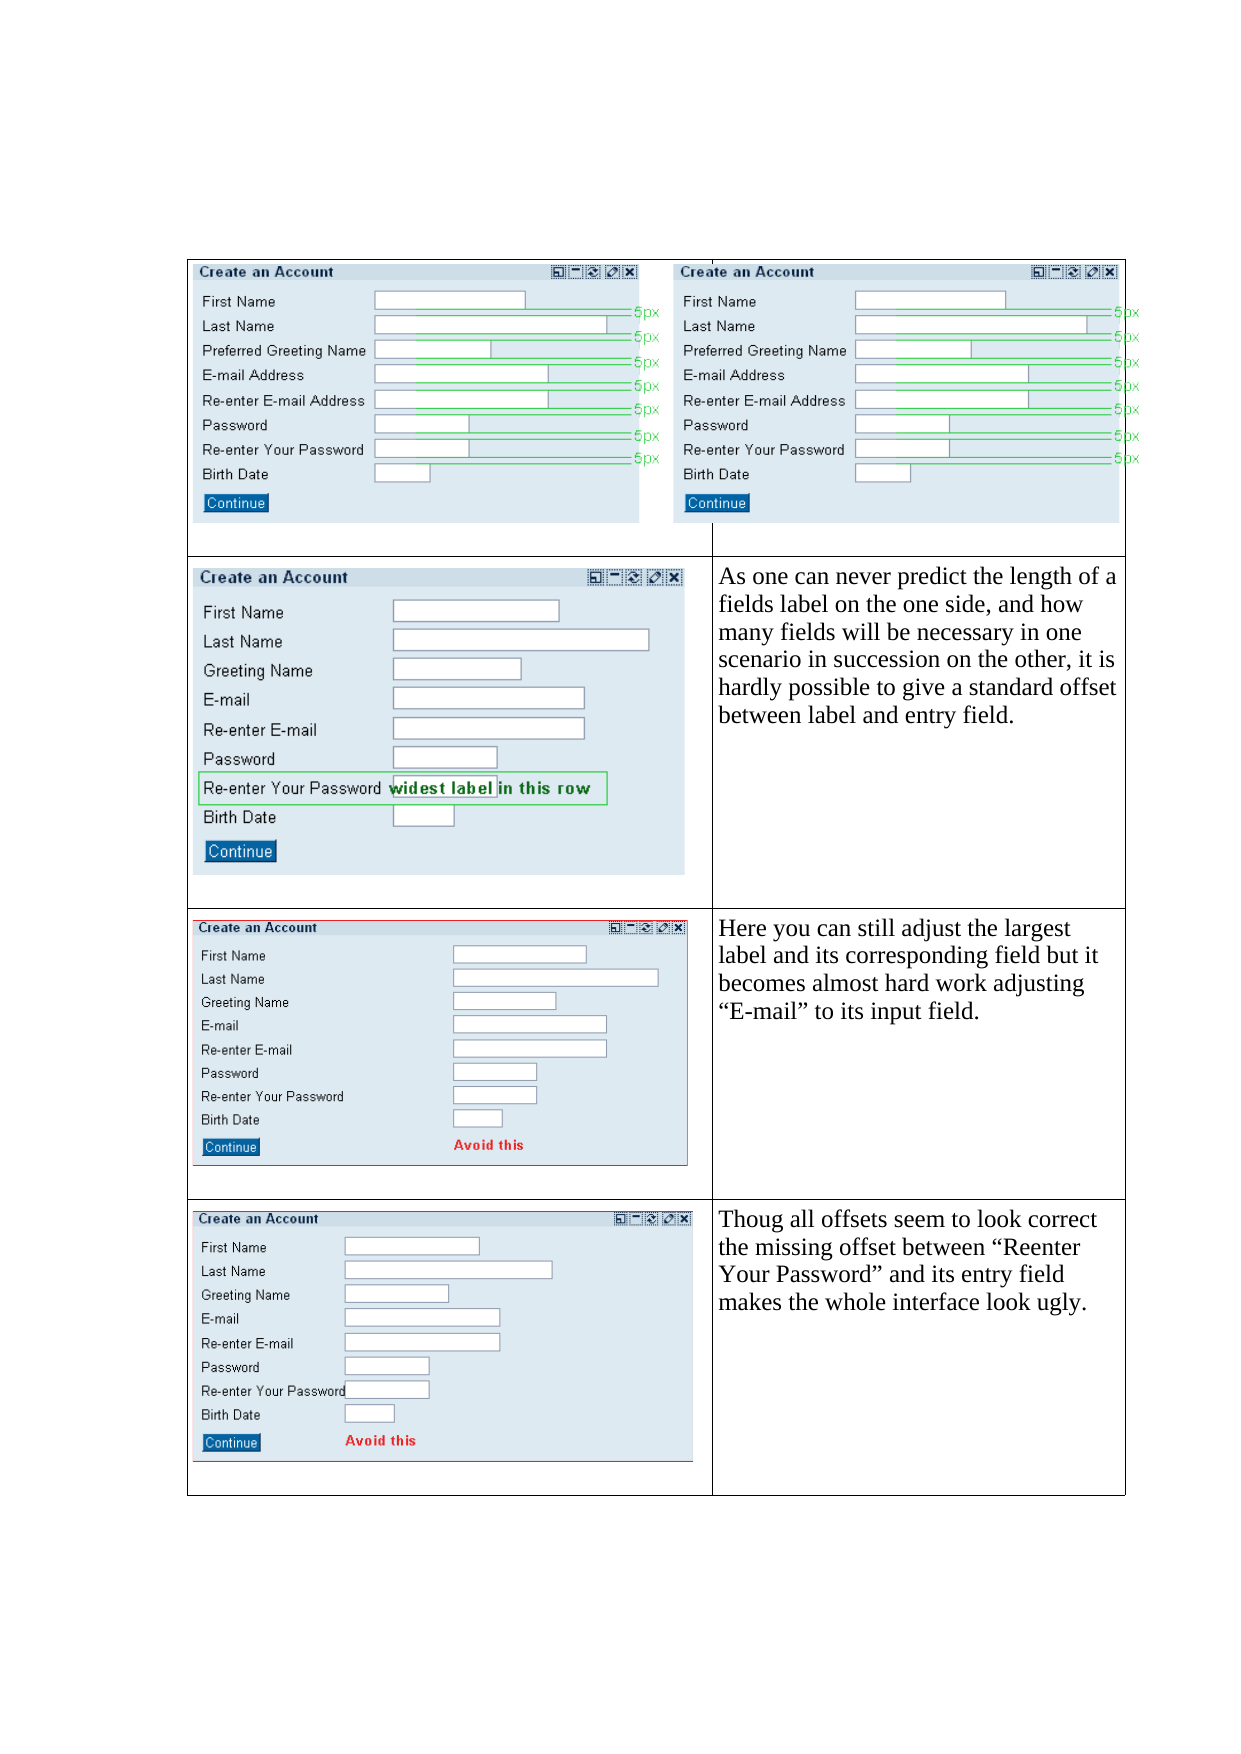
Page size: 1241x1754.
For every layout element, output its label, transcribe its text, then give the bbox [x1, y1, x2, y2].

picture [192, 264, 1154, 523]
picture [192, 1211, 693, 1462]
table_cell [188, 557, 712, 908]
picture [192, 568, 685, 875]
table_cell Thoug all offsets seem to look correct the missing offset between “Reenter Your Password” and its entry field makes the whole interface look ugly. [713, 1200, 1125, 1495]
table_header [187, 150, 1125, 259]
picture [192, 920, 688, 1166]
table_cell [188, 909, 712, 1199]
table_cell As one can never predict the length of a fields label on the one side, and how many fields will be necessary in one scenario in succession on the other, it is hardly possible to give a standard offset between label and entry field. [713, 557, 1125, 908]
table_cell [188, 1200, 712, 1495]
table_cell Here you can still adjust the largest label and its corresponding field but it becomes almost hard work adjusting “E-mail” to its input field. [713, 909, 1125, 1199]
table_header [713, 523, 1125, 556]
table_header [188, 260, 712, 556]
